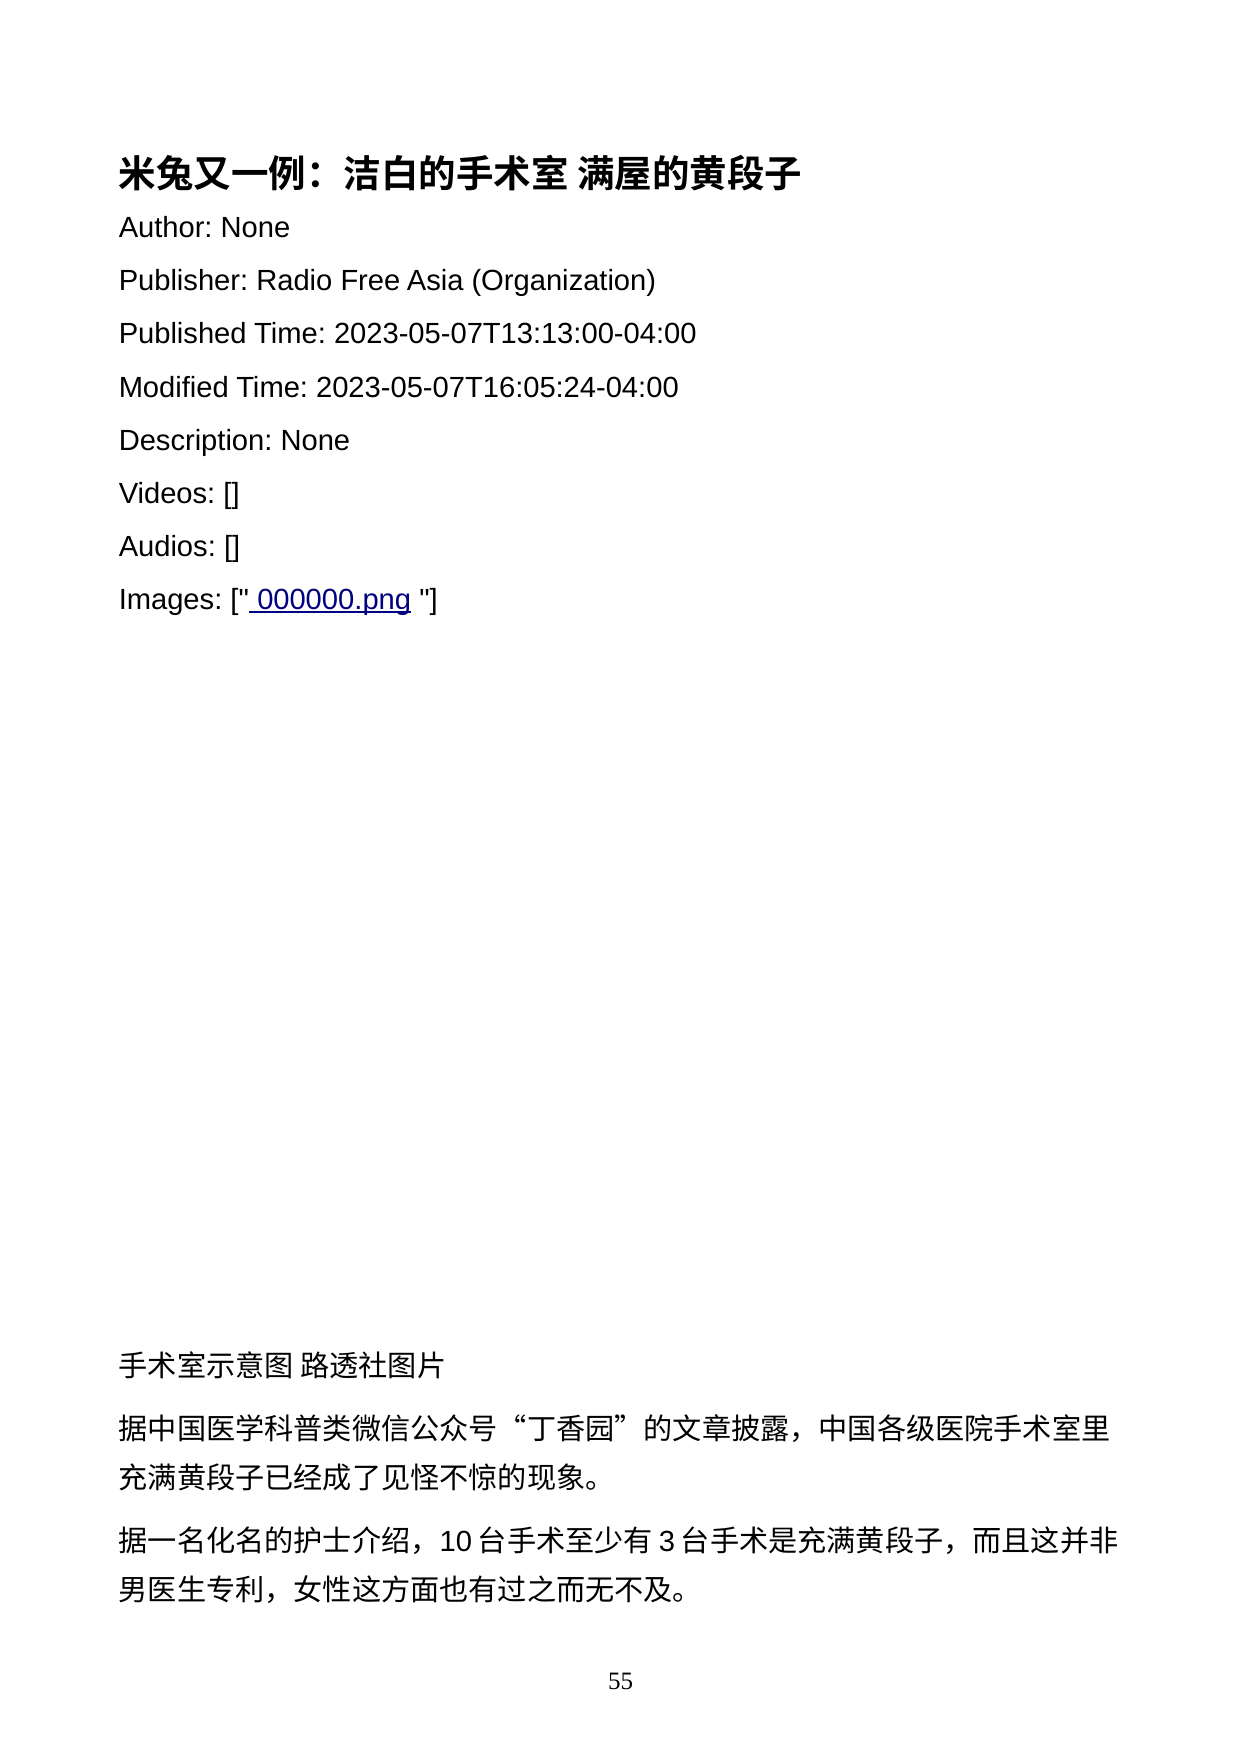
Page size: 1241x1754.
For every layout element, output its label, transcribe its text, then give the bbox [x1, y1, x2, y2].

text Author: None [118, 210, 1122, 244]
text Videos: [] [118, 476, 1122, 509]
text Images: [" 000000.png "] [118, 582, 1122, 616]
text 手术室示意图 路透社图片 [118, 635, 1122, 1385]
text 据中国医学科普类微信公众号“丁香园”的文章披露，中国各级医院手术室里充满黄段子已经成了见怪不惊的现象。 [118, 1406, 1122, 1497]
text Description: None [118, 423, 1122, 456]
text Published Time: 2023-05-07T13:13:00-04:00 [118, 317, 1122, 350]
subtitle 米兔又一例：洁白的手术室 满屋的黄段子 [118, 143, 1122, 198]
text Audios: [] [118, 529, 1122, 563]
text Publisher: Radio Free Asia (Organization) [118, 263, 1122, 297]
text Modified Time: 2023-05-07T16:05:24-04:00 [118, 370, 1122, 403]
text 据一名化名的护士介绍，10台手术至少有3台手术是充满黄段子，而且这并非男医生专利，女性这方面也有过之而无不及。 [118, 1518, 1122, 1608]
